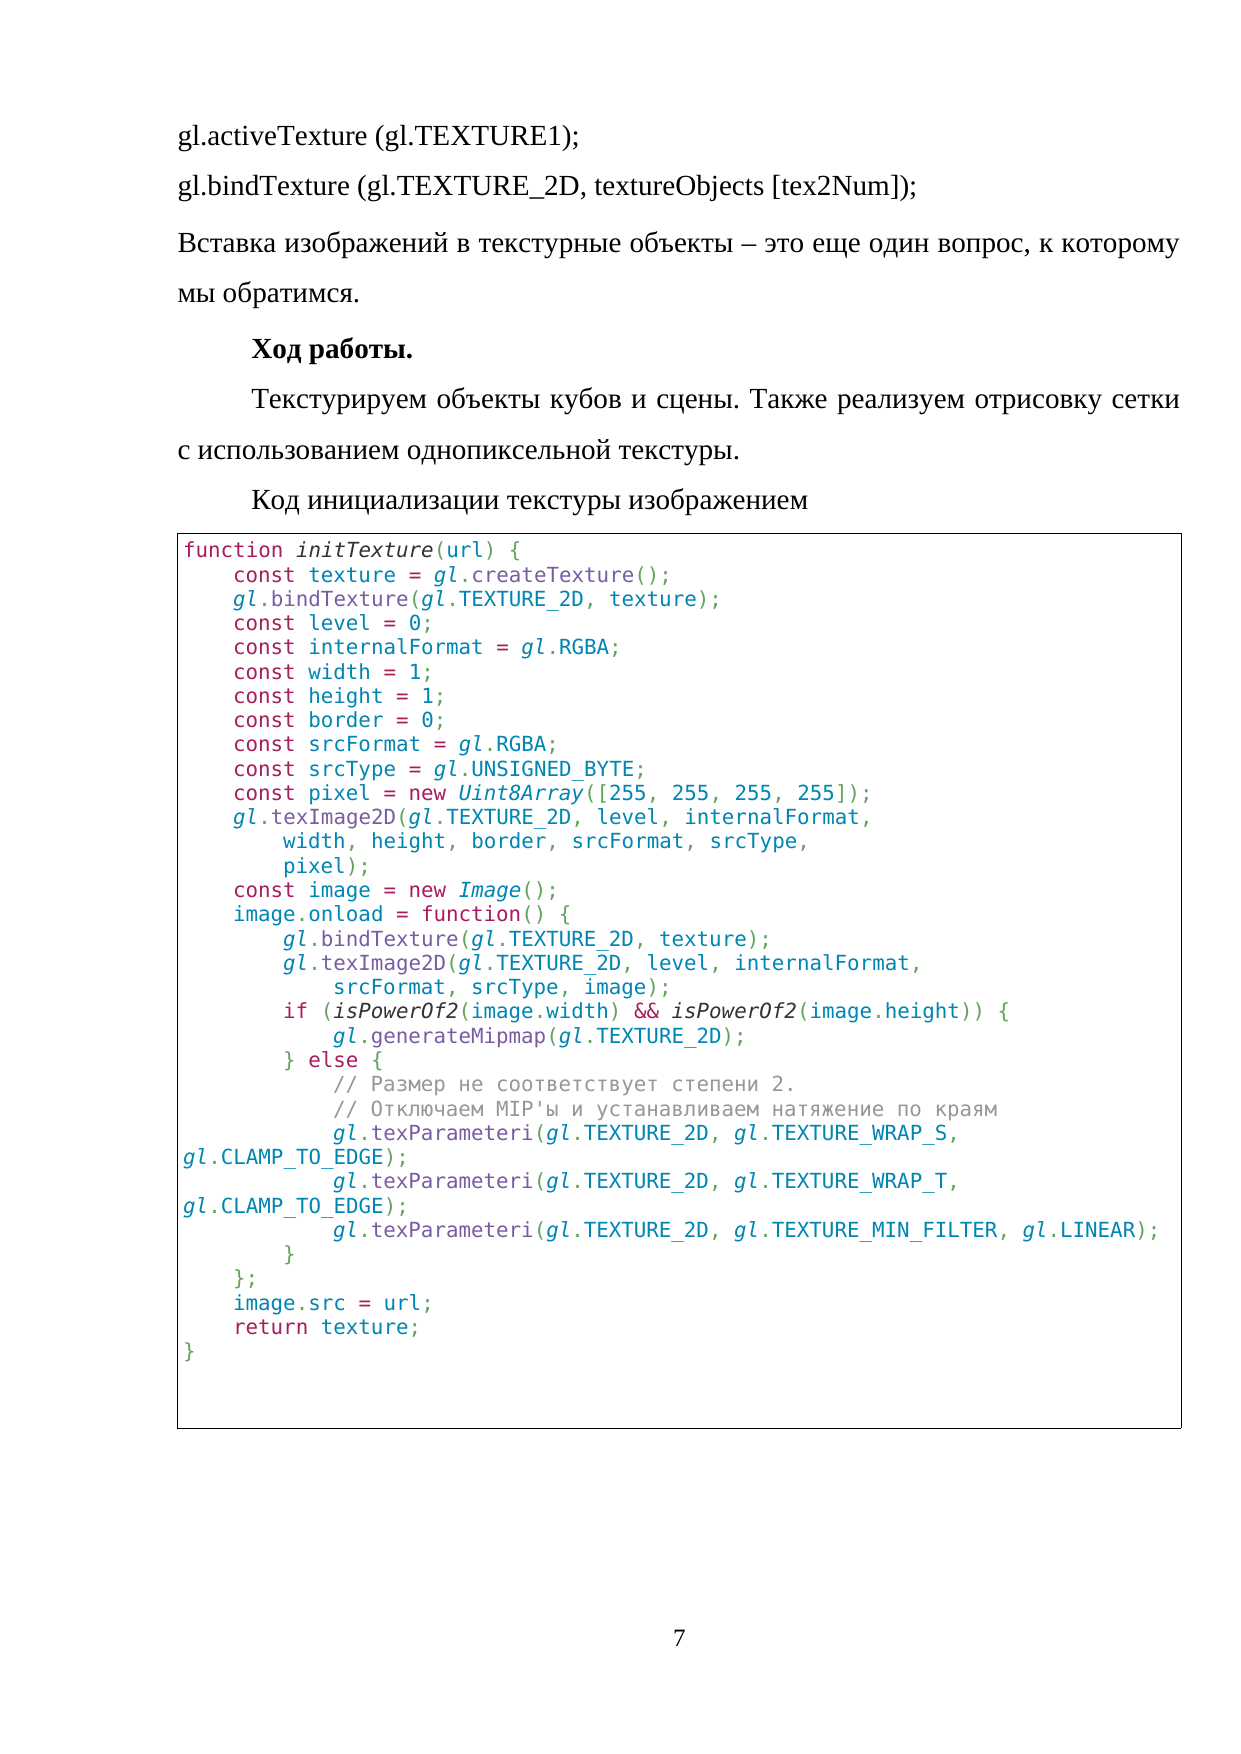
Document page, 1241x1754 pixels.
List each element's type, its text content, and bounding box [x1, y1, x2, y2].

text Ход работы. [177, 331, 1181, 365]
text Вставка изображений в текстурные объекты – это еще один вопрос, к которому мы обратимся. [177, 225, 1181, 308]
text Код инициализации текстуры изображением [177, 482, 1181, 516]
text gl.activeTexture (gl.TEXTURE1); [177, 118, 1181, 152]
table_header function initTexture(url) { const texture = gl.createTexture(); gl.bindTexture(gl.TEXTURE_2D, texture); const level = 0; const internalFormat = gl.RGBA; const width = 1; const height = 1; const border = 0; const srcFormat = gl.RGBA; const srcType = gl.UNSIGNED_BYTE; const pixel = new Uint8Array([255, 255, 255, 255]); gl.texImage2D(gl.TEXTURE_2D, level, internalFormat, width, height, border, srcFormat, srcType, pixel); const image = new Image(); image.onload = function() { gl.bindTexture(gl.TEXTURE_2D, texture); gl.texImage2D(gl.TEXTURE_2D, level, internalFormat, srcFormat, srcType, image); if (isPowerOf2(image.width) && isPowerOf2(image.height)) { gl.generateMipmap(gl.TEXTURE_2D); } else { // Размер не соответствует степени 2. // Отключаем MIP'ы и устанавливаем натяжение по краям gl.texParameteri(gl.TEXTURE_2D, gl.TEXTURE_WRAP_S, gl.CLAMP_TO_EDGE); gl.texParameteri(gl.TEXTURE_2D, gl.TEXTURE_WRAP_T, gl.CLAMP_TO_EDGE); gl.texParameteri(gl.TEXTURE_2D, gl.TEXTURE_MIN_FILTER, gl.LINEAR); } }; image.src = url; return texture; } [178, 534, 1181, 1427]
text Текстурируем объекты кубов и сцены. Также реализуем отрисовку сетки с использованием однопиксельной текстуры. [177, 382, 1181, 465]
text gl.bindTexture (gl.TEXTURE_2D, textureObjects [tex2Num]); [177, 168, 1181, 202]
